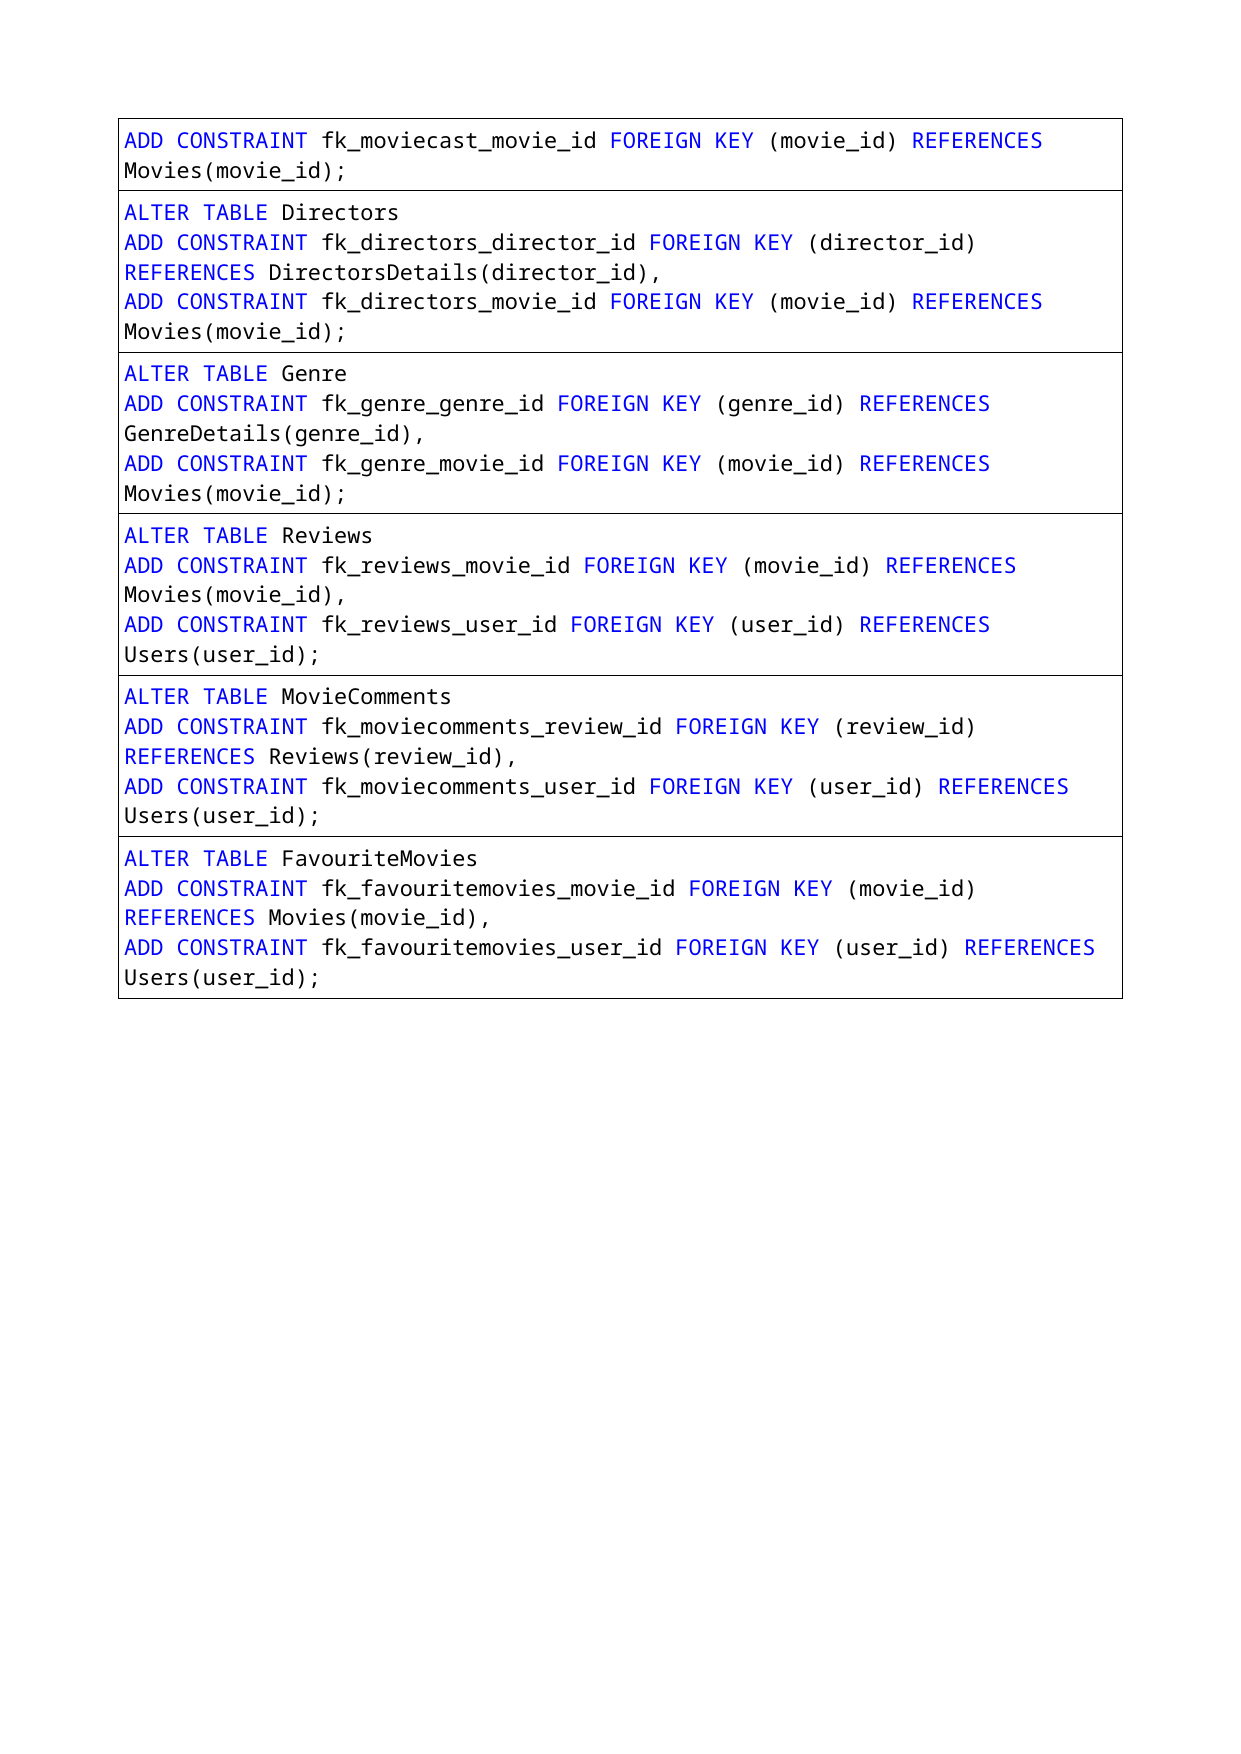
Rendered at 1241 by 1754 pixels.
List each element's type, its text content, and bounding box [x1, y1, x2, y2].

table_cell ALTER TABLE MovieComments ADD CONSTRAINT fk_moviecomments_review_id FOREIGN KEY (review_id) REFERENCES Reviews(review_id), ADD CONSTRAINT fk_moviecomments_user_id FOREIGN KEY (user_id) REFERENCES Users(user_id); [119, 676, 1122, 836]
table_cell ALTER TABLE Directors ADD CONSTRAINT fk_directors_director_id FOREIGN KEY (director_id) REFERENCES DirectorsDetails(director_id), ADD CONSTRAINT fk_directors_movie_id FOREIGN KEY (movie_id) REFERENCES Movies(movie_id); [119, 191, 1122, 352]
table_header ADD CONSTRAINT fk_moviecast_movie_id FOREIGN KEY (movie_id) REFERENCES Movies(movie_id); [119, 119, 1122, 190]
table_cell ALTER TABLE FavouriteMovies ADD CONSTRAINT fk_favouritemovies_movie_id FOREIGN KEY (movie_id) REFERENCES Movies(movie_id), ADD CONSTRAINT fk_favouritemovies_user_id FOREIGN KEY (user_id) REFERENCES Users(user_id); [119, 837, 1122, 997]
table_cell ALTER TABLE Reviews ADD CONSTRAINT fk_reviews_movie_id FOREIGN KEY (movie_id) REFERENCES Movies(movie_id), ADD CONSTRAINT fk_reviews_user_id FOREIGN KEY (user_id) REFERENCES Users(user_id); [119, 514, 1122, 674]
table_cell ALTER TABLE Genre ADD CONSTRAINT fk_genre_genre_id FOREIGN KEY (genre_id) REFERENCES GenreDetails(genre_id), ADD CONSTRAINT fk_genre_movie_id FOREIGN KEY (movie_id) REFERENCES Movies(movie_id); [119, 353, 1122, 513]
